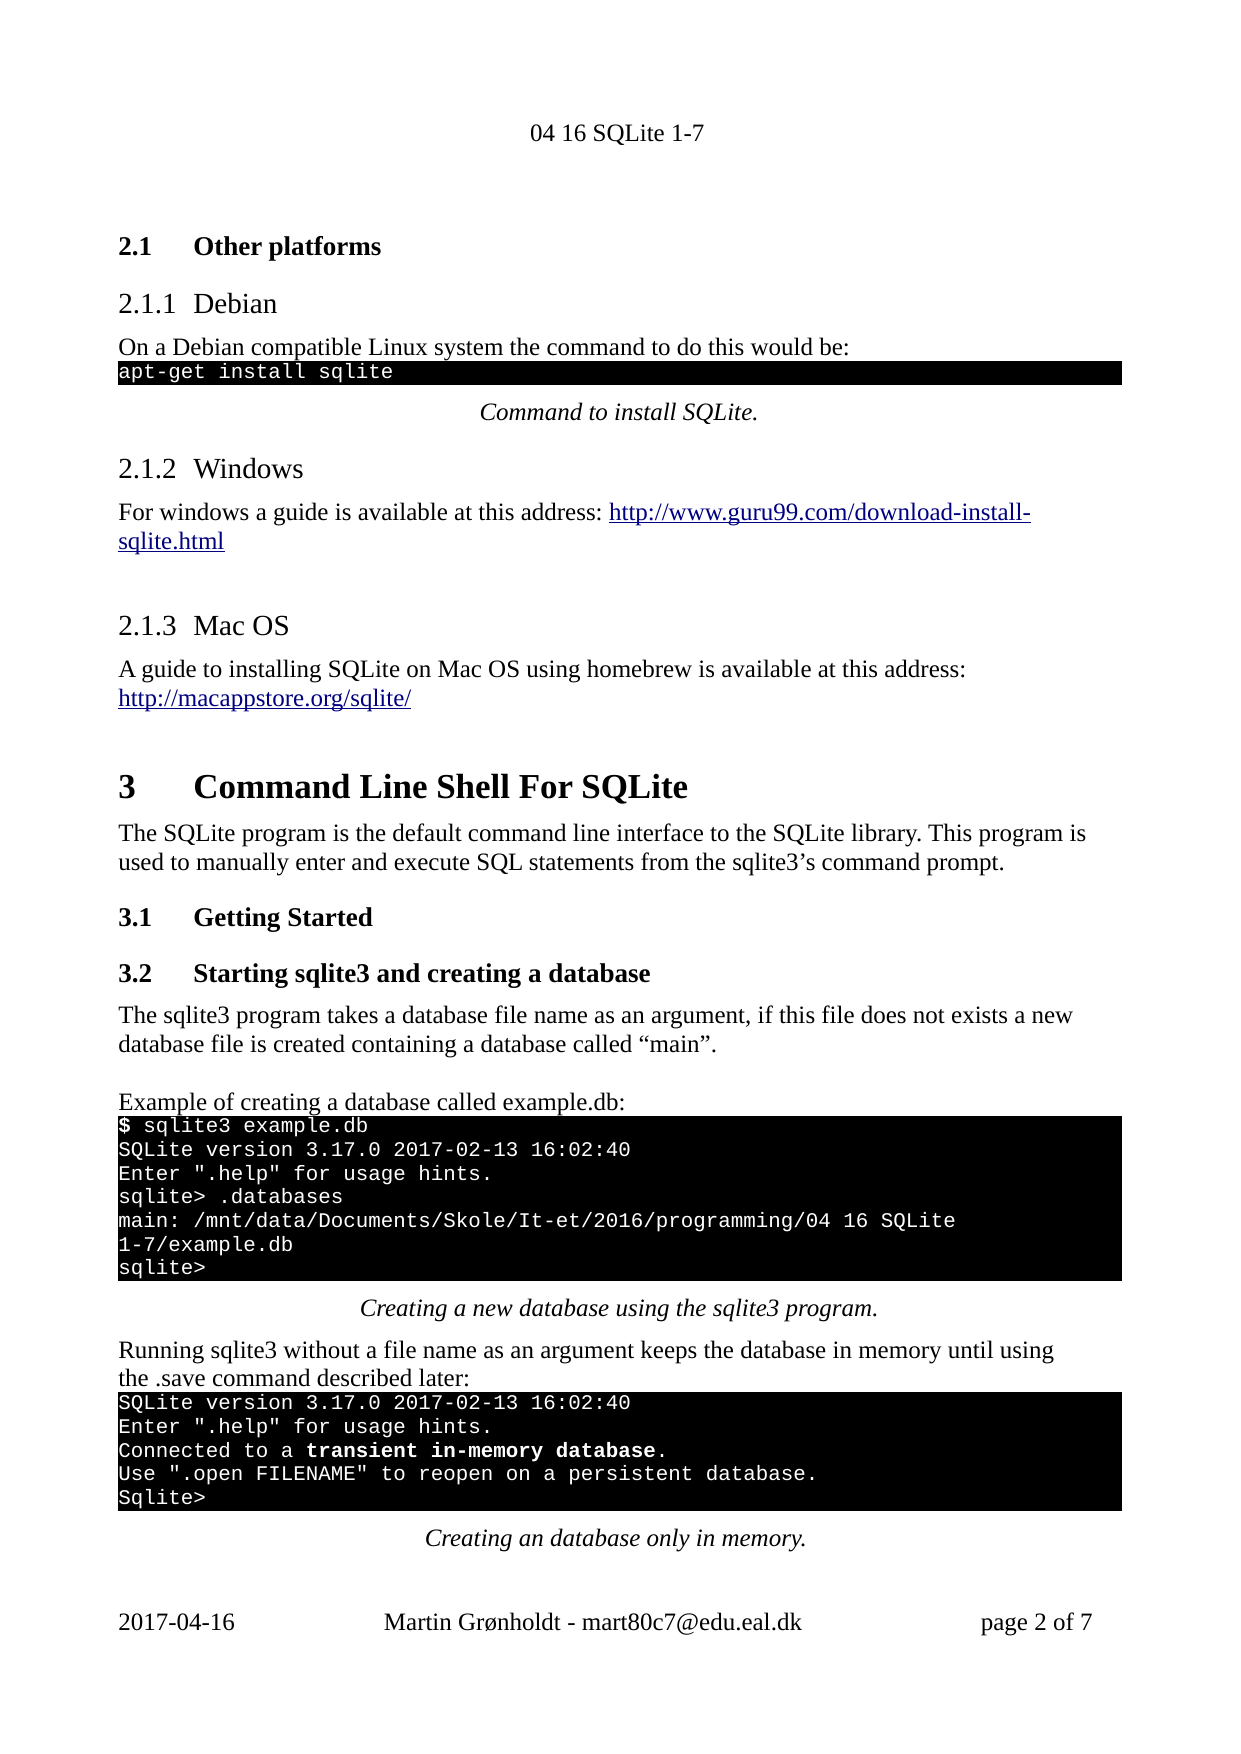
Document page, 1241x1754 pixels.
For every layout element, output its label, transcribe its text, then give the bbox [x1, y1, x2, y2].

subtitle Other platforms [118, 230, 1122, 261]
text The sqlite3 program takes a database file name as an argument, if this file does not exists a new database file is created containing a database called “main”. [118, 1001, 1122, 1058]
text Example of creating a database called example.db: [118, 1087, 1122, 1116]
text Command to install SQLite. [118, 397, 1122, 426]
subtitle Getting Started [118, 901, 1122, 932]
text Creating a new database using the sqlite3 program. [118, 1293, 1122, 1322]
text Creating an database only in memory. [118, 1523, 1122, 1552]
subtitle Command Line Shell For SQLite [118, 766, 1122, 806]
text Running sqlite3 without a file name as an argument keeps the database in memory until using the .save command described later: [118, 1335, 1122, 1392]
text On a Debian compatible Linux system the command to do this would be: [118, 332, 1122, 361]
text SQLite version 3.17.0 2017-02-13 16:02:40 Enter ".help" for usage hints. Connected to a transient in-memory database. Use ".open FILENAME" to reopen on a persistent database. Sqlite> [118, 1392, 1122, 1511]
subtitle Windows [118, 451, 1122, 484]
subtitle Mac OS [118, 608, 1122, 642]
text $ sqlite3 example.db SQLite version 3.17.0 2017-02-13 16:02:40 Enter ".help" for usage hints. sqlite> .databases main: /mnt/data/Documents/Skole/It-et/2016/programming/04 16 SQLite 1-7/example.db sqlite> [118, 1116, 1122, 1281]
text apt-get install sqlite [118, 361, 1122, 385]
subtitle Debian [118, 286, 1122, 320]
text For windows a guide is available at this address: http://www.guru99.com/download-install-sqlite.html [118, 497, 1122, 554]
text A guide to installing SQLite on Mac OS using homebrew is available at this address: http://macappstore.org/sqlite/ [118, 654, 1122, 712]
subtitle Starting sqlite3 and creating a database [118, 957, 1122, 988]
text The SQLite program is the default command line interface to the SQLite library. This program is used to manually enter and execute SQL statements from the sqlite3’s command prompt. [118, 818, 1122, 876]
